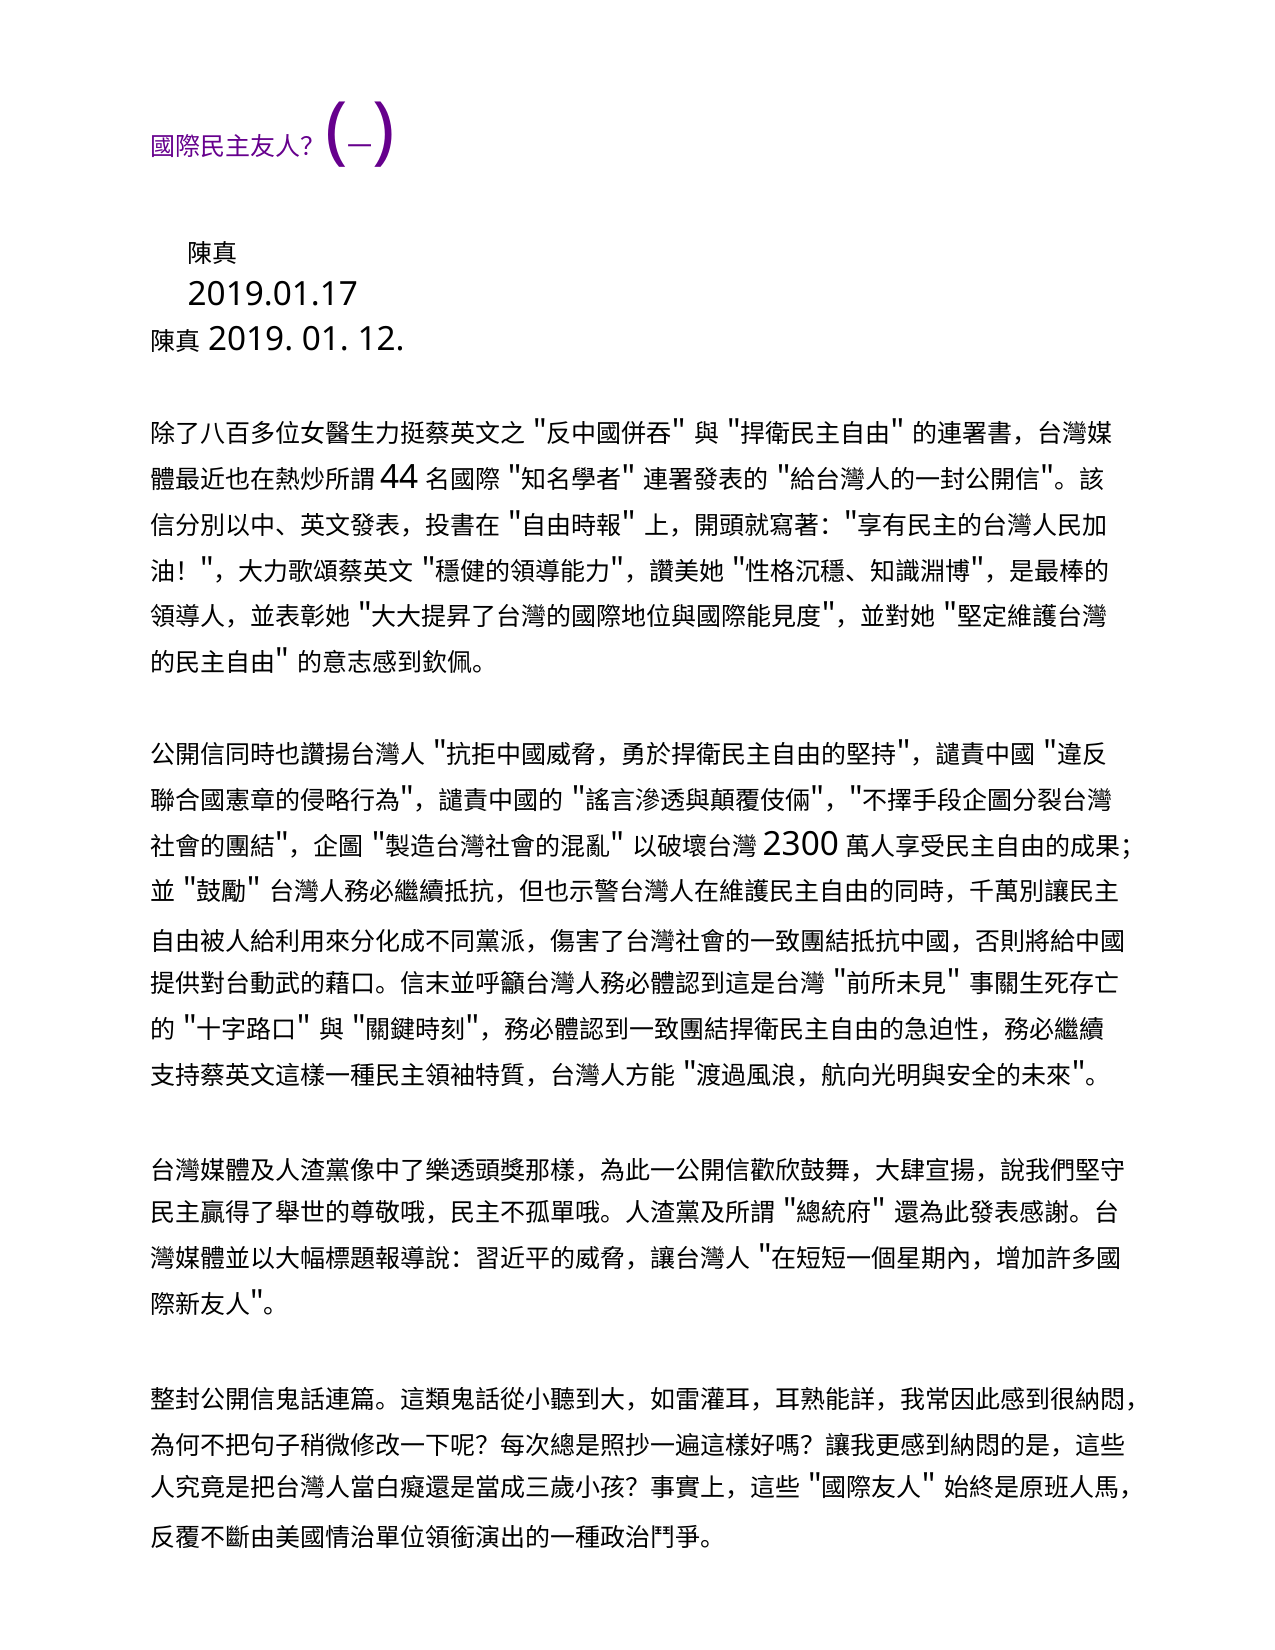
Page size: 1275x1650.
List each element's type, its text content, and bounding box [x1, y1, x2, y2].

text 國際民主友人？(一) [150, 75, 1125, 177]
list 陳真 [187, 223, 1125, 269]
text 陳真 2019. 01. 12. 除了八百多位女醫生力挺蔡英文之 "反中國併吞" 與 "捍衛民主自由" 的連署書，台灣媒體最近也在熱炒所謂44名國際 "知名學者" 連署發表的 "給台灣人的一封公開信"。該信分別以中、英文發表，投書在 "自由時報" 上，開頭就寫著："享有民主的台灣人民加油！"，大力歌頌蔡英文 "穩健的領導能力"，讚美她 "性格沉穩、知識淵博"，是最棒的領導人，並表彰她 "大大提昇了台灣的國際地位與國際能見度"，並對她 "堅定維護台灣的民主自由" 的意志感到欽佩。 公開信同時也讚揚台灣人 "抗拒中國威脅，勇於捍衛民主自由的堅持"，譴責中國 "違反聯合國憲章的侵略行為"，譴責中國的 "謠言滲透與顛覆伎倆"，"不擇手段企圖分裂台灣社會的團結"，企圖 "製造台灣社會的混亂" 以破壞台灣2300萬人享受民主自由的成果；並 "鼓勵" 台灣人務必繼續抵抗，但也示警台灣人在維護民主自由的同時，千萬別讓民主自由被人給利用來分化成不同黨派，傷害了台灣社會的一致團結抵抗中國，否則將給中國提供對台動武的藉口。信末並呼籲台灣人務必體認到這是台灣 "前所未見" 事關生死存亡的 "十字路口" 與 "關鍵時刻"，務必體認到一致團結捍衛民主自由的急迫性，務必繼續支持蔡英文這樣一種民主領袖特質，台灣人方能 "渡過風浪，航向光明與安全的未來"。 台灣媒體及人渣黨像中了樂透頭獎那樣，為此一公開信歡欣鼓舞，大肆宣揚，說我們堅守民主贏得了舉世的尊敬哦，民主不孤單哦。人渣黨及所謂 "總統府" 還為此發表感謝。台灣媒體並以大幅標題報導說：習近平的威脅，讓台灣人 "在短短一個星期內，增加許多國際新友人"。 整封公開信鬼話連篇。這類鬼話從小聽到大，如雷灌耳，耳熟能詳，我常因此感到很納悶，為何不把句子稍微修改一下呢？每次總是照抄一遍這樣好嗎？讓我更感到納悶的是，這些人究竟是把台灣人當白癡還是當成三歲小孩？事實上，這些 "國際友人" 始終是原班人馬，反覆不斷由美國情治單位領銜演出的一種政治鬥爭。 至於這44位所謂 "來自全球各地" 的 "國際知名學者"，一點也不知名，更不用說什麼 "全球" 或 "國際" 了，幾乎都是美國人。其中八成我倒是略知一二，不過跟學術扯不上絲毫關係。他們之所以 "知名" 不在於學術，而是在於 "反中"；長年以來，全是人渣黨的 "自己人"，而不是什麼 "國際新友人"，何必這樣裝神弄鬼呢？長年以來不斷領銜演出，口口聲聲民主自由，但其所關切者，卻始終是鼓吹台獨與仇中反華，而不是什麼民主自由。 我就舉其中幾個人來說說： 首先，前美國在台協會台北辦事處處長司徒文（William Stanton）與楊甦棣（Stephen Young）及譚慎格 (John Tkacik) 這三位負責鼓吹台獨的美國駐台特務就不用說了吧。另外，還有一個叫 Thomas G. Hughes，是前美國參議員 Claiborne Pell 的幕僚長，跟海外台獨組織例如 FAPA 關係密切。像這樣一些長年負責對台執行 "假台獨真殖民" 政策的美國特首們，也能算是 "愛好民主自由" 的 "國際友人" 嗎？ 再比方說，June Teufel Dreyer，中文名字叫金德芳，是美國國會之 "中美安全經濟與安全審議會" (U.S.-CHINA ECONOMIC and SECURITY REVIEW COMMISSION，簡稱 USCC) 委員，她 "關心" 台灣的民主自由是怎麼個關心法呢？比方說，阿扁當年涉及數十億金額的一大堆貪污案件一一被揭發之時，金德芳馬上就和其他二十多名同樣 "愛好民主自由" 的 "國際學者專家" 跳出來，也是寫了一封公開信，痛批馬英九政府濫用司法對付民進黨，傷害民進黨人的人權云云，並且還高喊司法不公、阿扁無罪。種種言論之荒唐，恐怕比人渣黨還離譜。 金德芳和其他二十多位 "國際民主友人"，在該公開信中還胡扯痛批馬英九 "限制台灣人集會遊行的公民自由"，並譴責馬英九為了討好中共，企圖限制民主基金會 (美國CIA所成立的顛覆他國組織) 的在台運作，企圖傷害民主自由。金德芳並感嘆，她在美國國會和美國國防部的同事們，都很擔心台灣的民主自由將會受到中國及馬英九的傷害。 你知道嗎？聲援阿扁及人渣黨當年諸多貪腐案件的這二十幾位 "愛好民主自由" 的 "國際友人"，其中居然有十多位和這幾天的這封 "給台灣人的一封公開信" 的連署人是重疊的。阿扁的貪污案子之後沒幾年，大約是2011年，大貪官李登輝因為國安密帳被起訴，這群 "愛好民主自由" 的 "國際友人" 居然又跳出來寫公開信強力聲援，信件標題竟然自稱是 "一群美國知名學者" (台灣人吃這一套)，痛批司法不公，痛批馬英九以司法鬥爭被他們尊稱為 "台灣民主之父" 的李登輝。 我剛剛查了一下這份聲援李登輝、拯救台灣民主自由與法治的公開信連署名單，竟然又是同樣的老面孔，翻來覆去基本上就是同樣的一些人。這些人，長年以來 "關心" 台灣，但他們關心的是台灣有沒有購買美國軍購，有沒有繼續仇中反華，有沒有繼續高唱台獨。 再舉個例，最近這封 "給台灣人的一封公開信" 的連署人之中，還有一位叫 Joseph Bosco，是前美國國防部長辦公室中國事務主任，也是個軍購鼓吹者，兩個月前還建議川普應廢除 "傷害美國利益甚鉅" 的《八一七公報》，因為公報中有一段條文是 "美國應逐步減少對台灣的武器出售"。 "給台灣人的一封公開信" 連署人之中，更可怕的應該是這一位，叫做 Carl Ford，美國情治單位大老，當了美國CIA及相關特務組織主管四十多年，從越戰到1991年波斯灣戰爭，一直到2003年美軍入侵並佔領伊拉克至今，各種侵略戰爭，他都是主要策畫者之一，深受布希和錢尼賞識，長年掌握情治大權。 著名媒體人 John Pilger，有一篇文章提到說，美國之所以入侵伊拉克並不是因為擔心海珊擁有生化武器或核武器，而是因為美國 "完全確信" 海珊根本沒有這些東西。Pilger說，美國國防部情報局 (Bureau of Intelligence and Research，簡稱 INR) 當時就曾在一份呈給國防部與美國國務卿Colin Powell的內部文件上，對於所謂 "海珊擁有大規模毀滅武器" 的假情報，直接斥為 "垃圾"。當時美國國防部情報局的情報頭子，就是現在寫公開信來呼籲我們台灣人要勇於挺身對抗中國的所謂 "愛好民主自由" 之 "國際友人" Carl Ford。 可恨的是，這個人渣所負責主導的國防部情報機構，完全知道所謂海珊擁有核彈與生化武器根本就是造謠，但他依然鼓吹入侵血洗伊拉克，因為就如 John Pilger所說，確信伊拉克根本沒有能力反抗美軍，恰恰就是美國敢地面入侵並佔領伊拉克的原因與安全保證。 這個到處發動戰爭、兩手血腥的人渣特務，同時也是個商人，跨國軍火事業做很大。比方說，1993年，他創立一個國際政治與軍事顧問公司，擔任各大軍火商的軍火掮客，主要鼓吹、壓迫採購武器對象之一，就是台灣，賺取軍火暴利。這人渣的敗行劣跡真是講不完，罄竹難書，賺的全是血腥骯髒錢，套句CIA的行話術語就叫做 "民主輸出"，簡單說就是：武器賣出去，錢進來，大家死光光，而恁爸賺到爆！ 另外，公開信連署人之中還有一位，叫做 Michael Scanlon，台灣實踐大學高雄校區的一位外語老師，同時也是過去聲援李登輝和阿扁的連署人。這些人好像整天一直忙著以 "國際知名學者" 或 "國際友人" 的身份不斷在連署，鬼話連篇，鳥話不斷，長年為綠營發聲。 這位名叫 Michael Scanlon 的外語老師，跟一位惡名昭彰的美國政治掮客同名。該掮客藉著收取鉅額佣金，幫忙特定利益團體針對各國政府進行賄賂或施壓或黑吃黑，以追求龐大利益，手段往往卑劣不堪。但我想應該不是同一人，只是名字剛好一樣。為了確認不是同一人，我去看了這位外語老師的臉書，臉書首頁上竟然寫著："台灣共和國萬歲，台灣人加油！加油！台灣共和國享有完整主權與充份言論自由，台灣共和國萬歲！罷免馬英九！" 其實，挺藍挺綠就大方一點明白說嘛，何必老是偽裝成什麼 "愛好民主自由" 的 "國際友人"，看來看去，其實大多是美國特務或軍火掮客等等綠營自己人。我隨手寫來就已經講了三封公開信，先是聲援阿扁，繼之聲援貪污老賊李登輝，2013年王金平司法關說案，這批 "愛好民主自由" 的 "國際友人"，居然又原班人馬跳出來痛批馬英九傷害民主自由與法治，甚至指控阿扁是馬英九下令定罪才被定罪。該封公開信的標題很聳動，叫做："台灣憲政危機聯合聲明"，裏頭痛批馬英九政府 "對民主與公義的侵蝕不曾止息 "，猶如 "恐怖戒嚴時期黨國不分的黑暗時代"，並呼籲台灣人應勇於採取行動，解決此一憲政危機云云！ 這些 "愛好民主自由" 的 "國際友人"，公開信寫不停，種種鬼話之荒唐離譜的程度，有時候恐怕連人渣黨都不好意思講。 再舉個例， "給台灣人的公開信" 的連署人之中，還有一位也應一提，叫做 Arthur Waldron，中文名字 "林霨"，是美國外交關係協會 (Council on Foreign Relations, CFR）的成員，更是自由之家 (Freedom House) 和詹姆斯敦基金會 (Jamestown Foundation) 的董事，來頭不小。這兩個組織也是CIA所成立，一個負責輸出所謂 "民主自由與人權"，一個則與軍事與戰爭情報分析有關。 除了美國人，還有丹麥人，叫做 Michael Danielsen，是丹麥的一個專門輸出民主自由到台灣的組織創辦人，該組織叫做 "Taiwan Corner" (台灣角)。此人同時也是丹麥社民黨的重要成員，跟綠營向來交情很好，互有往來。 除了洋人，也有好幾個台灣人，竟然也是這封 "給台灣人的公開信" 的連署人，同樣也是老面孔，也是綠營自己人，比方說施芳瓏 (英文名叫 Fang-long Shih)，是蔡啥小 "總統" 的 "粉絲" 及其留英校友。另外還有大家耳熟能詳的高英茂，前陣子才剛被綠營續聘為什麼 "監察院諮詢委員"，同時也是阿扁時期的外交部政務次長，英文名字叫 Michael Y.M. Kau；台灣人住在台灣，簽了個英文名字，居然冒充起 "國際友人" 來。 還有一位也是台灣人，叫做江永芳，英文名 Frank Chiang，佛坦莫大學 (Fordham University)的教授，也是嘴巴服務型的海外台獨人士。 除了台灣人，也有幾位大陸旅居外國之反中人士，也是冒充 "國際友人"，例如章家敦 (Gordon Chang)，例如澳洲雪梨科技大學的馮崇義 (Feng Chongyi)。章家敦就是大約二十年前寫 "中國即將崩潰" 一書的作者，聞名於西方世界。很多西方人看了那本書很開心。可惜，中國沒有崩潰，但我看章家敦好像也沒崩潰，仍然繼續在 "預言" 中國 "快要" 崩潰。結果，又過了幾年，祖國還是沒有崩潰。但是章先生很勇敢，他也沒崩潰，仍然繼續四處在美國發表崩潰言論，希望中國也許馬上應該很快就會崩潰。鬼話聽久了，我都快崩潰了。 我沒法一個個介紹這些 "熱愛民主自由" 的 "國際友人"，大約就是這樣，聽起來似乎大多並非善類，但所謂出污泥而不染，一群帶頭的人渣裏頭，當然也是有好人，例如在美國和他太太陳美津 (台灣人) 一起創辦 "台灣公論報" 的前荷蘭外交官 Gerrit van der Wees，中文名韋杰理。他們也是台獨，但從我過去的黨外經歷中，我相信他們是擁有某種真實信念的台獨，而非掛羊頭賣狗肉。至於林宅血案的關係人，來自澳洲的學者家博（Bruce Jacobs），我對他亦無惡感，只是對這些人的是非判斷力感到很不可思議。 就在這封 "給台灣人的公開信" 發表之後沒幾天，人渣黨隨即很開心又公佈了另一個 "令人振奮" 的好消息，說是有個 "熱愛民主自由" 的 "國際組織"，同樣是在這幾天發聲支持蔡英文，反對中國入侵台灣。這組織叫做 "國際民主復興聯盟" (The International Coalition for Democratic Renewal，簡稱 ICDR) ，兩年前才剛成立，同樣也是美國CIA 的附隨組織。 CIA搞出這個附隨組織有點特別，雖然一樣是 "民主輸出" 給敵國，培植代理人，製造內部動亂，但其宗旨特別是要把 "民主" 輸出給年輕人，鼓吹年輕一代務必在敵國內部盡量搞 "民主運動"，"勇於對抗獨裁專制"，"捍衛民主自由"。因此，這個CIA附隨組織的幾位主要創會人之一就是香港的 "太陽花" 主角，也就是佔中和什麼雨傘革命的年輕帶頭者，叫做羅冠聰。 前年 (2017年) 11月14日，在一個什麼 "年輕人高峰會" ( ZAGREB YOUTH SUMMIT)上，CIA的 NED (民主基金會) 主席 Carl Gershman，應邀致詞，談到以蘇聯為首的共產政權終於被民主擊垮，但是，對於民主自由的威脅依舊存在而未完全消滅。這位CIA特務大方提到自己如何促成這個什麼 "國際民主復興聯盟" 的成立，主要動機就是希望藉由在那些 "民主價值飽受威脅" 的專制國家內部，培養年輕人民主意識，捍衛民主自由，並點名中國就是這樣一股反民主之邪惡勢力的崛起，呼籲大家在這個關鍵時刻，勇敢挺身而出與之對抗，避免民主自由與法治精神被所謂 "國家主權" 所侵害。言下之意簡單說就是反對兩岸統一。 這位CIA特務感嘆，時下很多年輕人已經喪失 "捍衛民主自由對抗專制獨裁" 之歷史記憶。他鼓勵年輕人要勇敢和反民主反自由的國家主義及恐怖主義對抗，要捍衛神聖的民主自由，要追求自由選舉及媒體自由。他更提到，追求市場自由經濟才能免於腐敗，才能提供更多工作機會給每個人。當今要務就是年輕人特別要團結在一起，組成一種 "新型的聯盟"，以強大的熱情發動民主復興的偉大戰鬥！ 他還提到具體作法，那就是要在社會大眾之間，發展出一套酷炫的 "普遍論述"，藉以結合大眾，對抗專制政權之企圖傷害民主自由。這人渣繼續說道，為何在這場對抗專制勢力崛起的戰鬥中年輕人如此重要？因為年輕人透過各種網絡連繫，總是能迅速對抗各種反民主的逆流；更重要的是，年輕人具有強大的熱情，因此，捍衛民主自由、對抗專制獨裁這項重要使命，非年輕人莫屬。 最後，這混蛋給這場以年輕人為首的偉大運動取了個又臭又長的名字叫 "捍衛民主之新型聯盟與世界性運動" (the New Coalition and the World Movement for Democracy)，他保證，美國 CIA一定會提供各位充足的經濟資源與道德支持及各種人脈。 我就不一一轉述了。有興趣的自己看： https://goo.gl/h3negp 相關資料還有很多，鳥話連篇，非常骯髒可恥。 差點忘了說，這個CIA的附隨組織，什麼 "國際民主復興聯盟" 的創會者有老也有少，除了香港的 "大腸花學運" 主角羅冠聰之外，還有個據說是法國非常有名的名嘴，叫做 Bernard-Hénri Levy。媒體說他是個哲學家，但我不知道他是哪門子哲學家，倒是很像台灣的親綠學者那一類型的人，常搞聯署、開記者，永遠都是站在西方主流那一邊，老是在 "捍衛民主自由"、"對抗專制獨裁" 及 "打擊恐怖份子；似乎只要是美國發動的侵略戰爭或什麼反恐戰爭，他始終是熱烈支持者。 西方主流媒體還稱讚他是法國當代最有名的 "知識份子"。但我之所以聽過這個混蛋的名字純粹是因為：1995年，Emir Kusturica 拍了 "地下社會" (Underground)，在坎城影展得到金棕櫚獎，再加上Kusturica個人公開強烈反對美國和北約組織 (NATO) 發動、挑起一系列南斯拉夫內戰，並反對南斯拉夫分裂，這個名嘴於是就對 Kusturica 發起各種批鬥。總之，此人沒啥好談，套句Kusturica對他的評價，就是一個不值得議論的 "人渣"。 寫這種文字很累，寫來滿紙污穢，而且根本寫不完，畢竟撒一個謊很容易，澄清一種事實卻得費盡唇舌。面對根本數不清的各種漫天大謊、詭詐與洗腦，我們能做的，也就只是這樣了。所謂給人一條魚，不如給他一根釣竿，你不可能期待有人替你揭露每一道謊言與洗腦，你只能期待自己腦子清楚一點，別蠢到爆。 而我還想說的是，記者這工作真是它媽的太好混了，幾乎都不必用到大腦。記者理當負起更多責任，釐清各種謊言、詭詐與狡猾。倘若每個記者都能夠像 John Pilger 那樣，我就不信公義喚不回，不信真理盡成灰。 [150, 315, 1125, 1552]
list 2019.01.17 [187, 269, 1125, 315]
